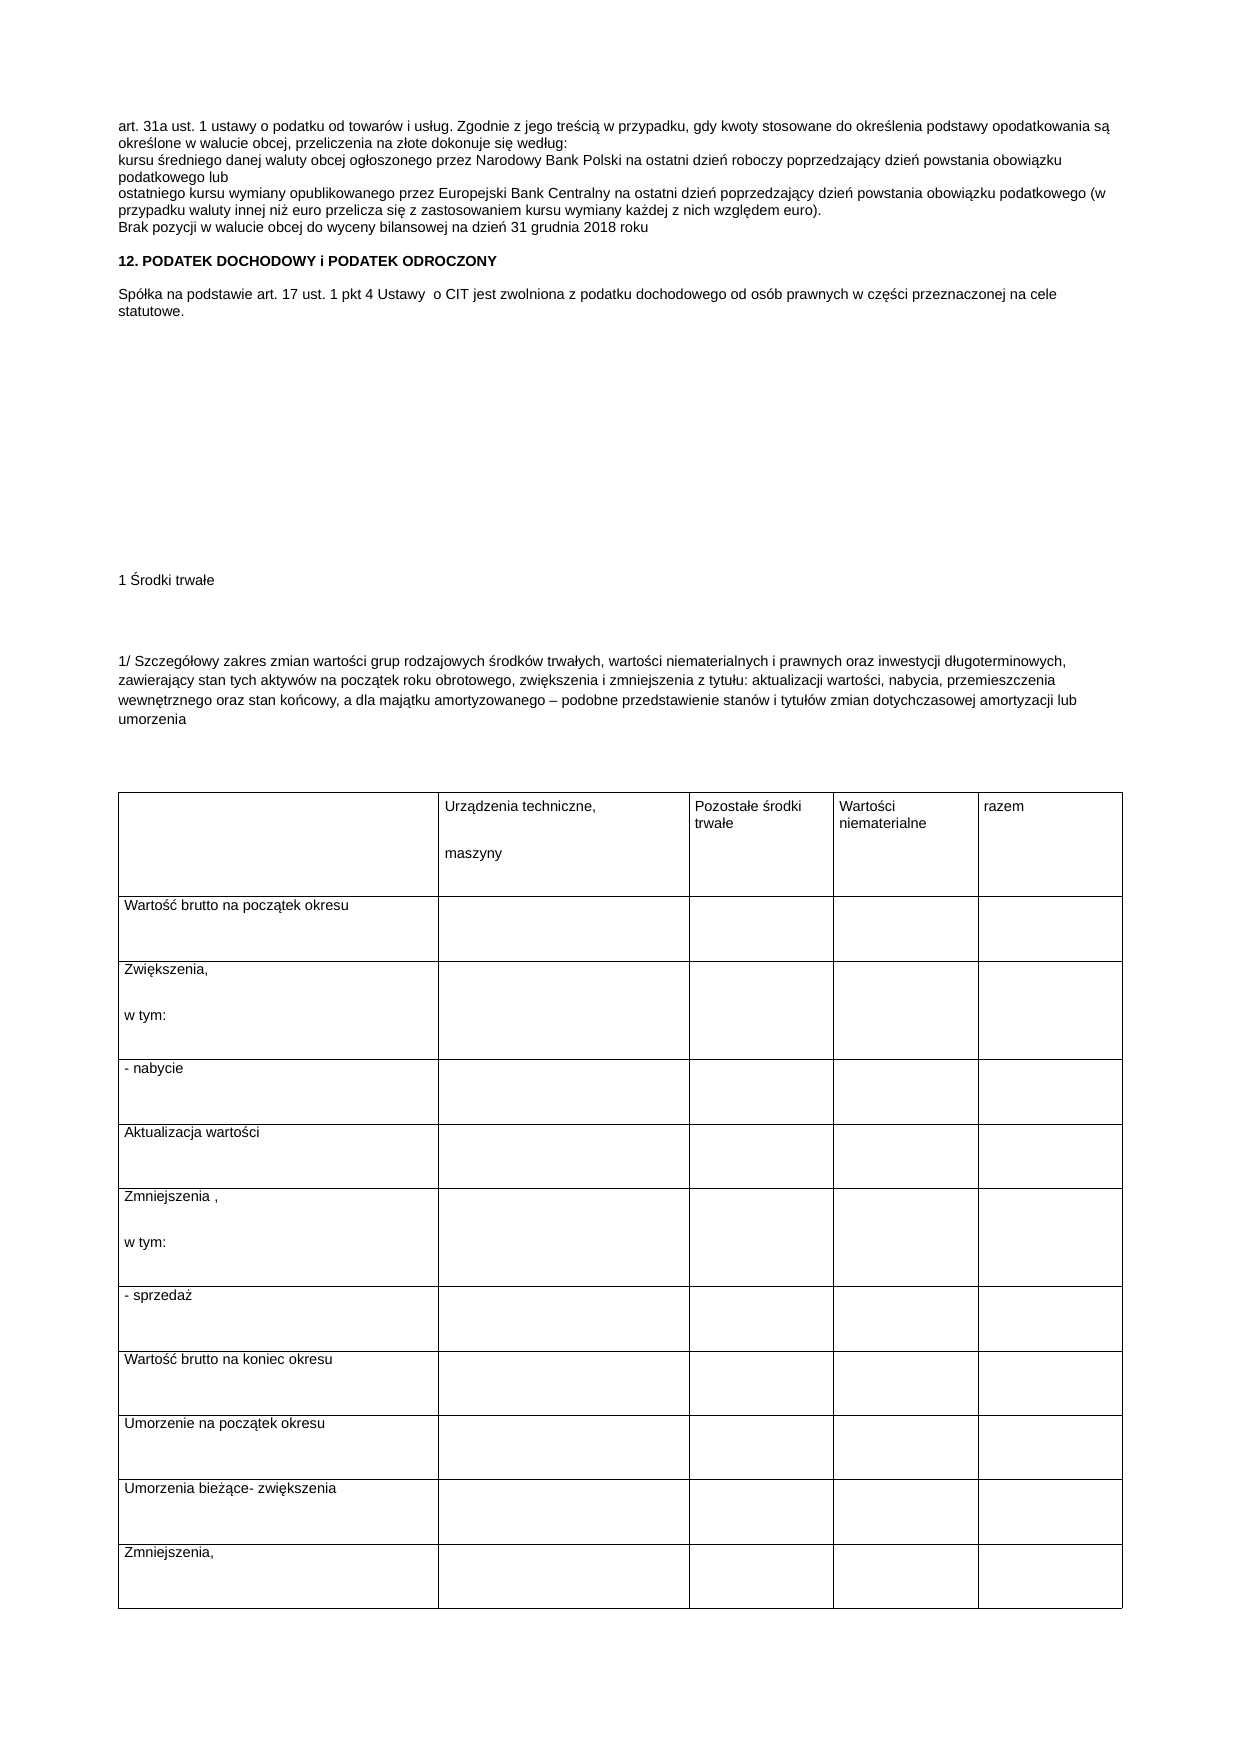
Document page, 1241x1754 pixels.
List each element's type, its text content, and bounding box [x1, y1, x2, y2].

table_cell [690, 1125, 833, 1188]
table_cell [439, 1189, 689, 1286]
text art. 31a ust. 1 ustawy o podatku od towarów i usług. Zgodnie z jego treścią w przypadku, gdy kwoty stosowane do określenia podstawy opodatkowania są określone w walucie obcej, przeliczenia na złote dokonuje się według: [118, 118, 1122, 152]
table_cell [834, 897, 978, 961]
table_cell [439, 1287, 689, 1351]
text Brak pozycji w walucie obcej do wyceny bilansowej na dzień 31 grudnia 2018 roku [118, 219, 1122, 236]
table_cell - sprzedaż [119, 1287, 438, 1351]
table_cell [834, 1060, 978, 1123]
table_cell [439, 897, 689, 961]
text 12. PODATEK DOCHODOWY i PODATEK ODROCZONY [118, 252, 1122, 269]
table_header razem [979, 793, 1122, 896]
table_cell [834, 1416, 978, 1479]
table_cell [834, 1352, 978, 1415]
table_cell [979, 1060, 1122, 1123]
table_cell [834, 962, 978, 1059]
table_cell [690, 1189, 833, 1286]
table_cell [979, 1125, 1122, 1188]
text 1 Środki trwałe [118, 571, 1122, 588]
table_cell [834, 1125, 978, 1188]
text ostatniego kursu wymiany opublikowanego przez Europejski Bank Centralny na ostatni dzień poprzedzający dzień powstania obowiązku podatkowego (w przypadku waluty innej niż euro przelicza się z zastosowaniem kursu wymiany każdej z nich względem euro). [118, 185, 1122, 219]
table_cell [690, 1060, 833, 1123]
table_cell Umorzenie na początek okresu [119, 1416, 438, 1479]
table_cell Zmniejszenia , w tym: [119, 1189, 438, 1286]
table_header Wartości niematerialne [834, 793, 978, 896]
table_cell [690, 1480, 833, 1543]
table_cell [979, 1287, 1122, 1351]
table_cell [690, 897, 833, 961]
table_cell [690, 1352, 833, 1415]
table_cell [690, 1416, 833, 1479]
text Spółka na podstawie art. 17 ust. 1 pkt 4 Ustawy o CIT jest zwolniona z podatku dochodowego od osób prawnych w części przeznaczonej na cele statutowe. [118, 286, 1122, 319]
text 1/ Szczegółowy zakres zmian wartości grup rodzajowych środków trwałych, wartości niematerialnych i prawnych oraz inwestycji długoterminowych, zawierający stan tych aktywów na początek roku obrotowego, zwiększenia i zmniejszenia z tytułu: aktualizacji wartości, nabycia, przemieszczenia wewnętrznego oraz stan końcowy, a dla majątku amortyzowanego – podobne przedstawienie stanów i tytułów zmian dotychczasowej amortyzacji lub umorzenia [118, 653, 1122, 727]
table_header [119, 793, 438, 896]
table_cell Zwiększenia, w tym: [119, 962, 438, 1059]
table_cell [690, 962, 833, 1059]
table_cell [439, 1545, 689, 1608]
table_header Pozostałe środki trwałe [690, 793, 833, 896]
table_cell [439, 1480, 689, 1543]
table_cell [834, 1545, 978, 1608]
table_cell [979, 1189, 1122, 1286]
table_cell [834, 1189, 978, 1286]
table_cell Zmniejszenia, [119, 1545, 438, 1608]
table_cell [690, 1545, 833, 1608]
text kursu średniego danej waluty obcej ogłoszonego przez Narodowy Bank Polski na ostatni dzień roboczy poprzedzający dzień powstania obowiązku podatkowego lub [118, 152, 1122, 185]
table_cell [439, 1125, 689, 1188]
table_cell [979, 1545, 1122, 1608]
table_cell [834, 1287, 978, 1351]
table_cell [690, 1287, 833, 1351]
table_cell [979, 897, 1122, 961]
table_cell [979, 1480, 1122, 1543]
table_cell [979, 962, 1122, 1059]
table_cell [439, 1060, 689, 1123]
table_cell - nabycie [119, 1060, 438, 1123]
table_cell [979, 1416, 1122, 1479]
table_cell [439, 1416, 689, 1479]
table_cell Wartość brutto na koniec okresu [119, 1352, 438, 1415]
table_header Urządzenia techniczne, maszyny [439, 793, 689, 896]
table_cell Umorzenia bieżące- zwiększenia [119, 1480, 438, 1543]
table_cell Wartość brutto na początek okresu [119, 897, 438, 961]
table_cell [439, 962, 689, 1059]
table_cell [979, 1352, 1122, 1415]
table_cell [439, 1352, 689, 1415]
table_cell Aktualizacja wartości [119, 1125, 438, 1188]
table_cell [834, 1480, 978, 1543]
